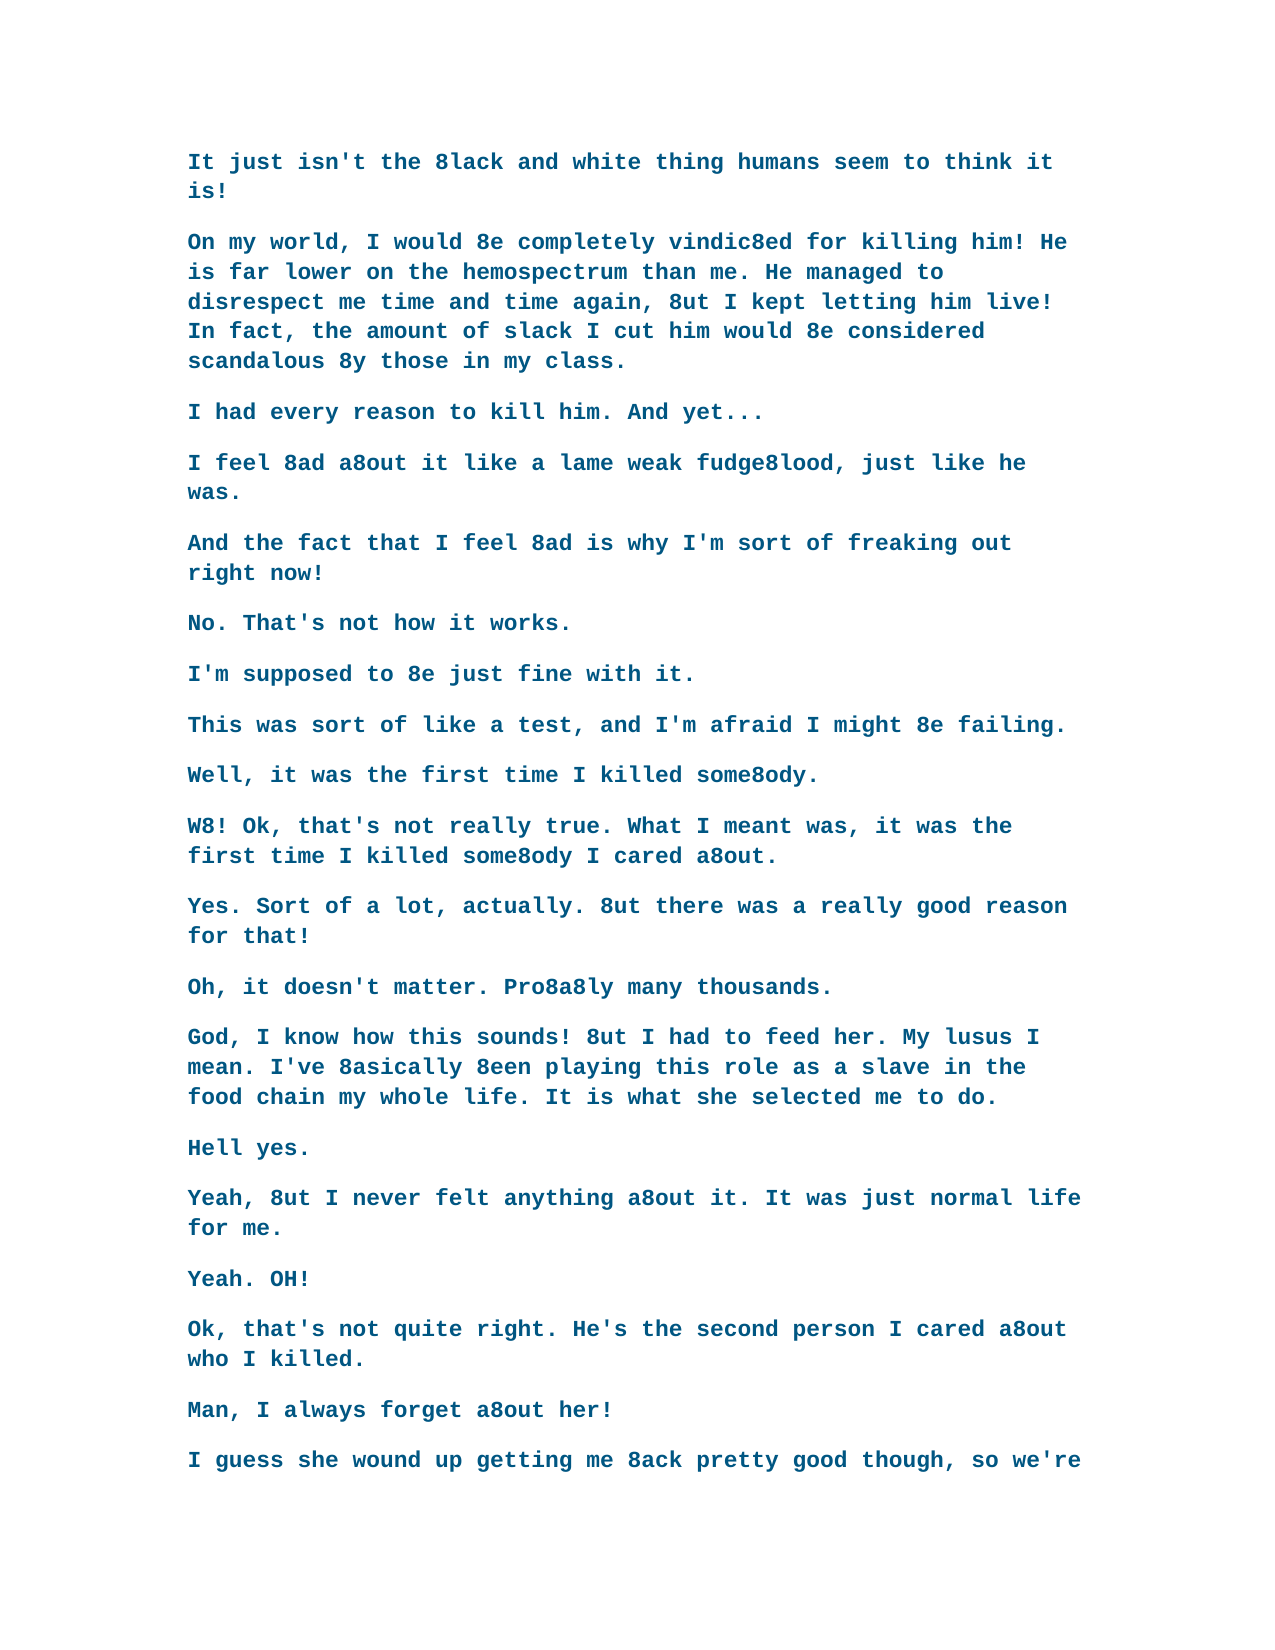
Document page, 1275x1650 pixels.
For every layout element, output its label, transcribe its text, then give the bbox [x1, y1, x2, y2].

text And the fact that I feel 8ad is why I'm sort of freaking out right now! [187, 531, 1087, 587]
text God, I know how this sounds! 8ut I had to feed her. My lusus I mean. I've 8asically 8een playing this role as a slave in the food chain my whole life. It is what she selected me to do. [187, 1026, 1087, 1111]
text Well, it was the first time I killed some8ody. [187, 763, 1087, 789]
text Yeah, 8ut I never felt anything a8out it. It was just normal life for me. [187, 1186, 1087, 1242]
text It just isn't the 8lack and white thing humans seem to think it is! [187, 150, 1087, 206]
text I guess she wound up getting me 8ack pretty good though, so we're [187, 1448, 1087, 1474]
text Oh, it doesn't matter. Pro8a8ly many thousands. [187, 975, 1087, 1001]
text On my world, I would 8e completely vindic8ed for killing him! He is far lower on the hemospectrum than me. He managed to disrespect me time and time again, 8ut I kept letting him live! In fact, the amount of slack I cut him would 8e considered scandalous 8y those in my class. [187, 230, 1087, 376]
text I had every reason to kill him. And yet... [187, 400, 1087, 426]
text Yes. Sort of a lot, actually. 8ut there was a really good reason for that! [187, 894, 1087, 950]
text I feel 8ad a8out it like a lame weak fudge8lood, just like he was. [187, 451, 1087, 507]
text No. That's not how it works. [187, 612, 1087, 638]
text W8! Ok, that's not really true. What I meant was, it was the first time I killed some8ody I cared a8out. [187, 814, 1087, 870]
text I'm supposed to 8e just fine with it. [187, 662, 1087, 688]
text This was sort of like a test, and I'm afraid I might 8e failing. [187, 713, 1087, 739]
text Hell yes. [187, 1136, 1087, 1162]
text Man, I always forget a8out her! [187, 1398, 1087, 1424]
text Ok, that's not quite right. He's the second person I cared a8out who I killed. [187, 1317, 1087, 1373]
text Yeah. OH! [187, 1267, 1087, 1293]
